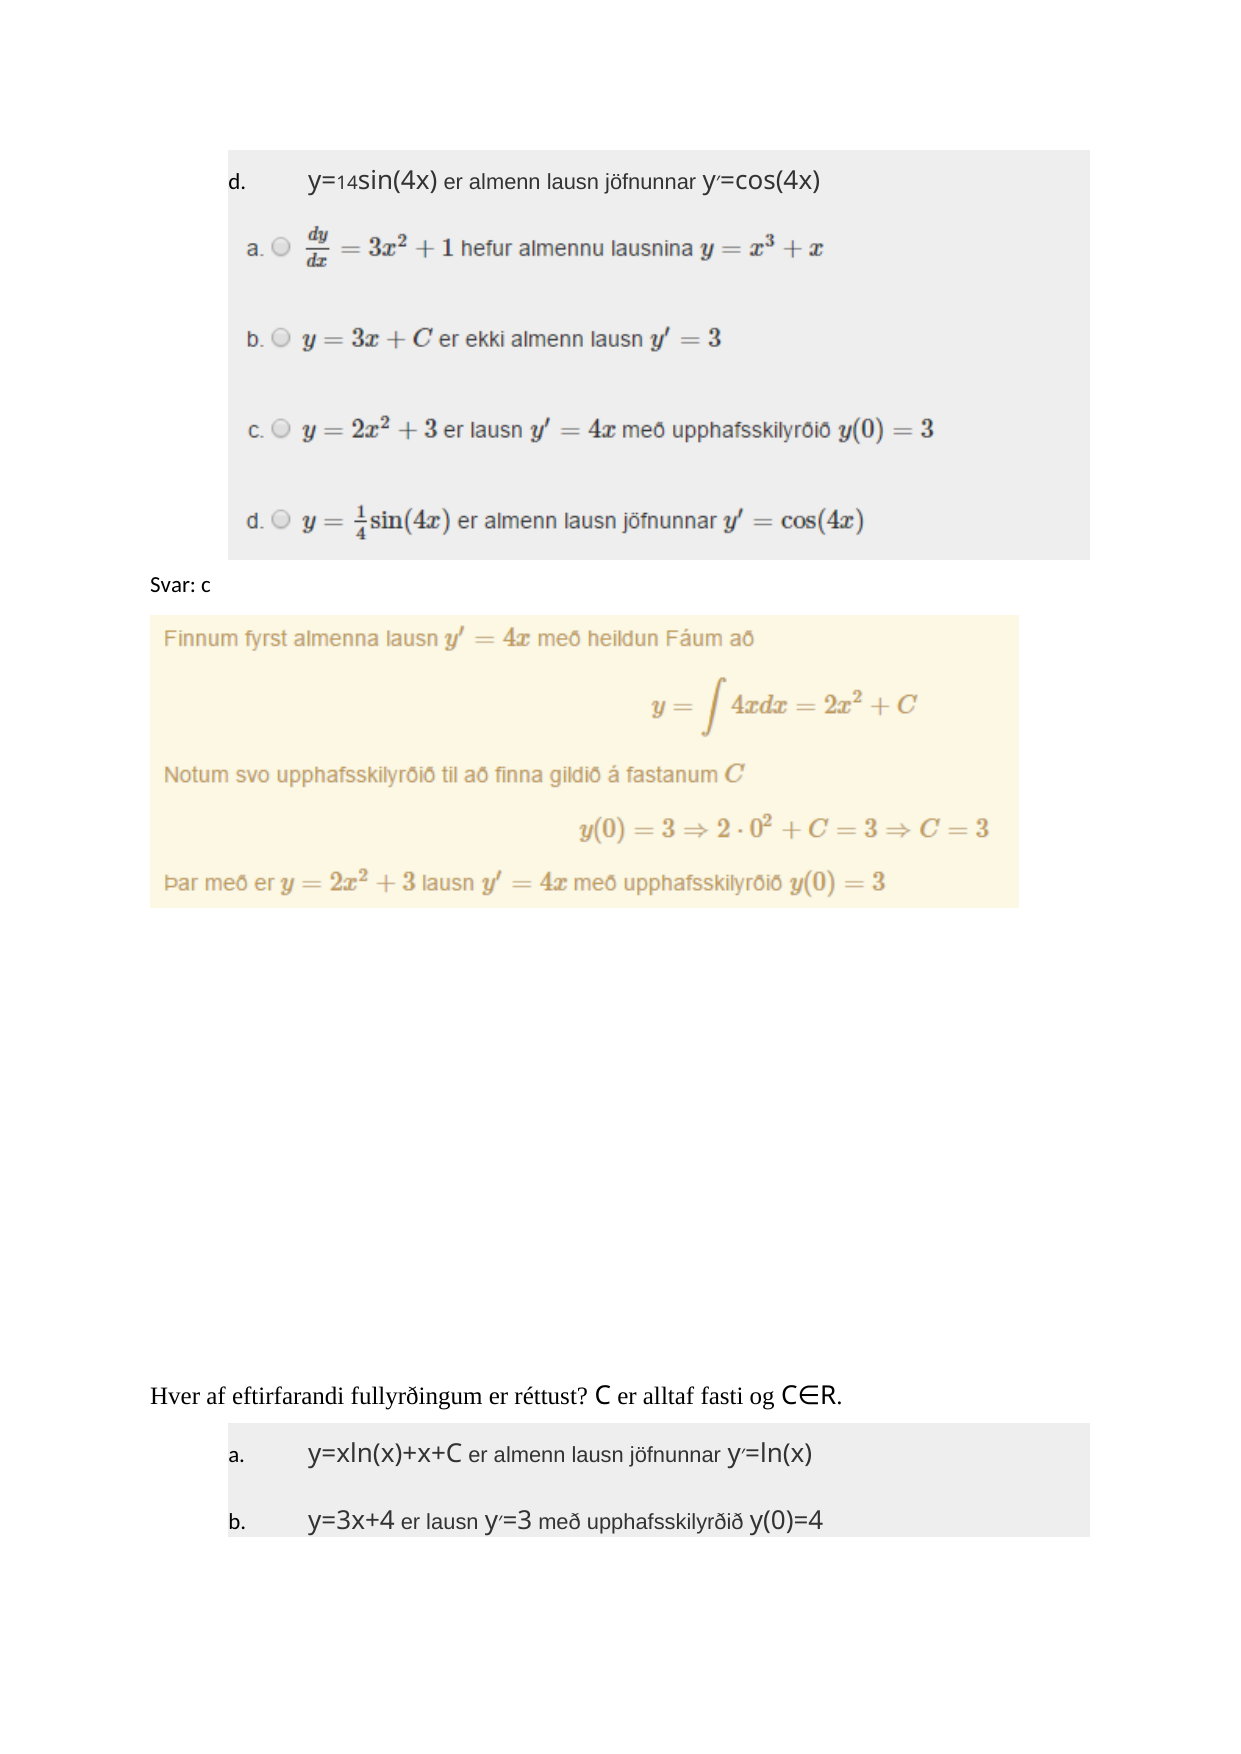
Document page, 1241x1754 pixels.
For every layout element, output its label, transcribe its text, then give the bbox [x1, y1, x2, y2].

list y=xln(x)+x+C er almenn lausn jöfnunnar y′=ln(x) [228, 1423, 1090, 1470]
list y=3x+4 er lausn y′=3 með upphafsskilyrðið y(0)=4 [228, 1491, 1090, 1537]
text Svar: c [150, 570, 1090, 598]
text Hver af eftirfarandi fullyrðingum er réttust? C er alltaf fasti og C∈R. [150, 1377, 1090, 1412]
list y=14sin(4x) er almenn lausn jöfnunnar y′=cos(4x) [228, 150, 1090, 197]
